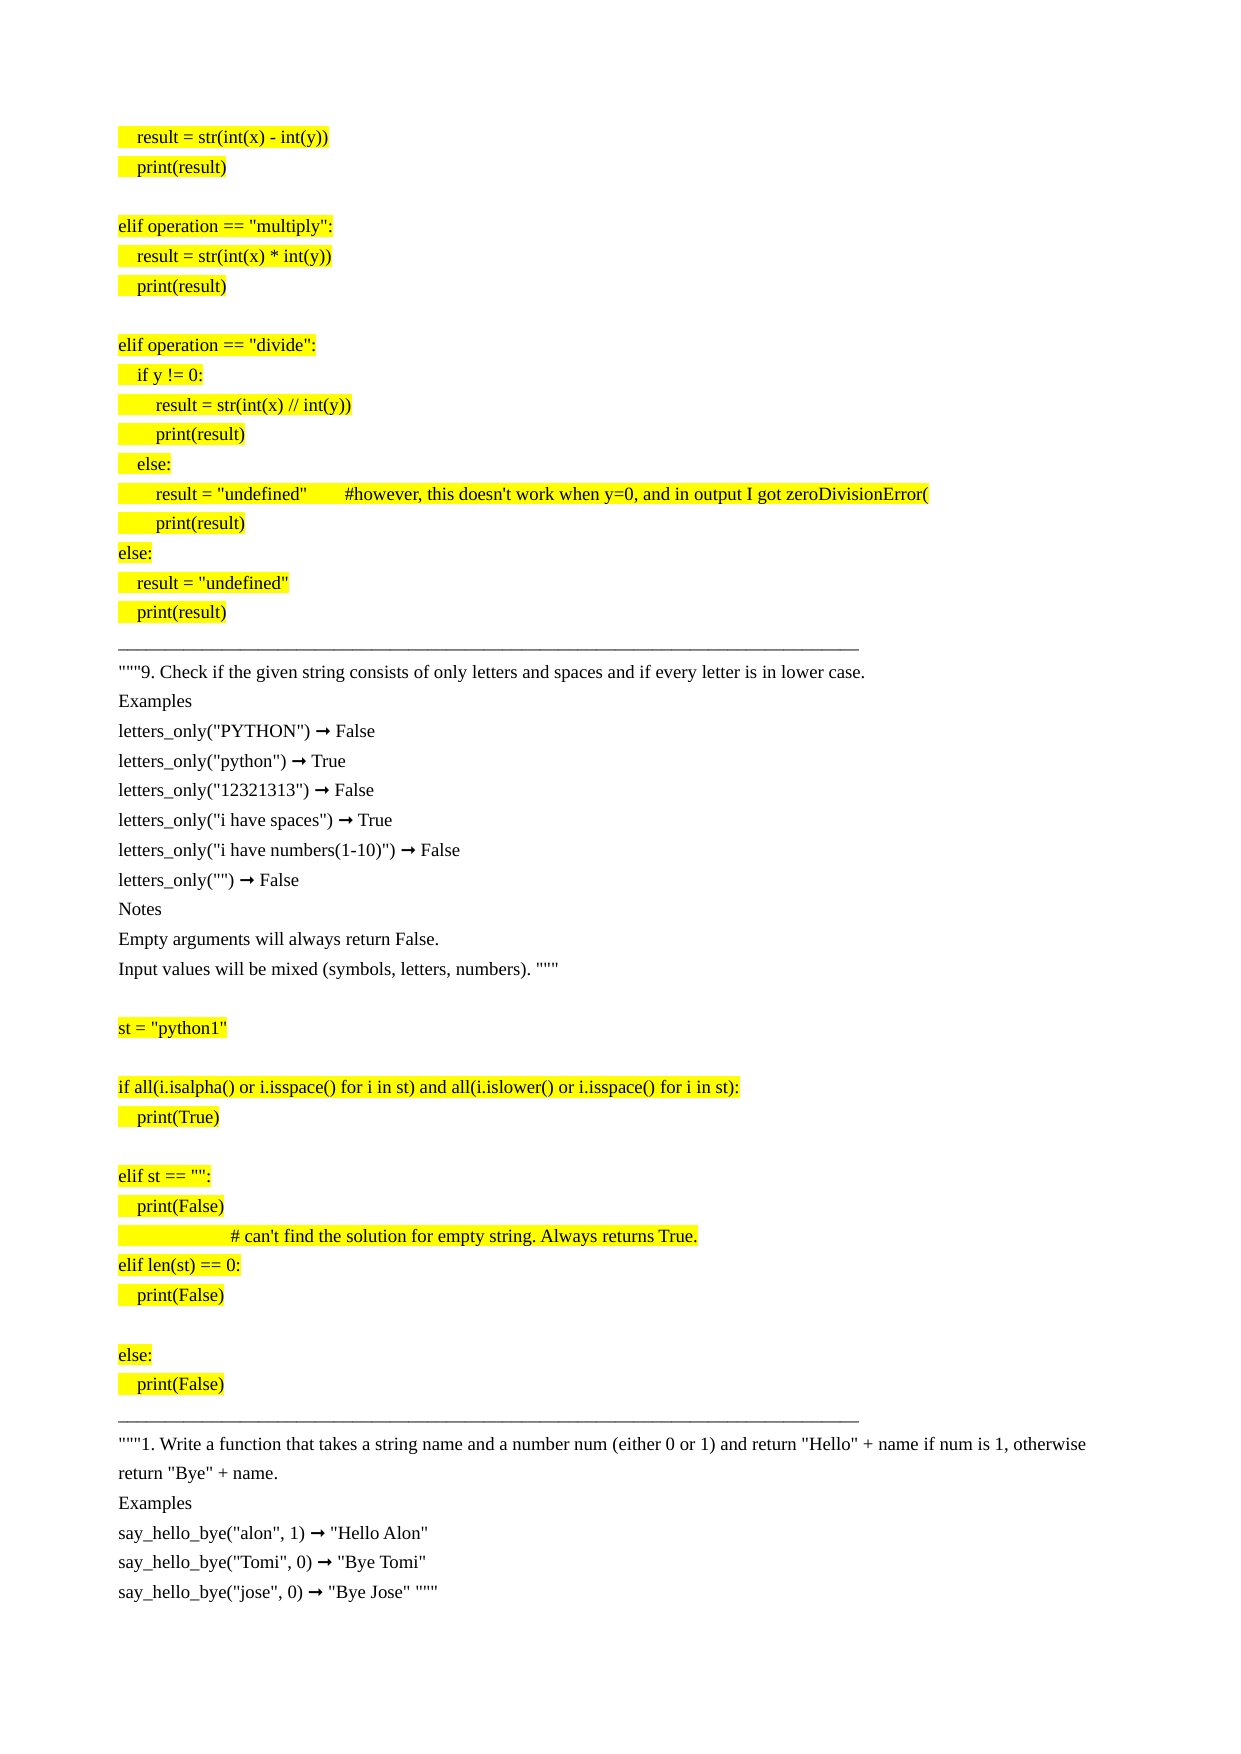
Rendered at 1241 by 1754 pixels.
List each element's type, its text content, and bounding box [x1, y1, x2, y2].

text say_hello_bye("Tomi", 0) ➞ "Bye Tomi" [118, 1543, 1122, 1573]
text elif operation == "divide": [118, 326, 1122, 356]
text print(result) [118, 415, 1122, 445]
text """9. Check if the given string consists of only letters and spaces and if every letter is in lower case. [118, 652, 1122, 682]
text result = str(int(x) // int(y)) [118, 385, 1122, 415]
text say_hello_bye("alon", 1) ➞ "Hello Alon" [118, 1513, 1122, 1543]
text letters_only("") ➞ False [118, 860, 1122, 890]
text elif operation == "multiply": [118, 207, 1122, 237]
text result = str(int(x) - int(y)) [118, 118, 1122, 148]
text Examples [118, 682, 1122, 712]
text elif st == "": [118, 1157, 1122, 1187]
text st = "python1" [118, 1009, 1122, 1038]
text Input values will be mixed (symbols, letters, numbers). """ [118, 949, 1122, 979]
text _______________________________________________________________________________ [118, 623, 1122, 652]
text result = "undefined" #however, this doesn't work when y=0, and in output I got zeroDivisionError( [118, 474, 1122, 504]
text print(result) [118, 593, 1122, 623]
text print(result) [118, 148, 1122, 177]
text Notes [118, 890, 1122, 920]
text letters_only("PYTHON") ➞ False [118, 712, 1122, 742]
text print(result) [118, 504, 1122, 534]
text letters_only("i have numbers(1-10)") ➞ False [118, 831, 1122, 860]
text letters_only("i have spaces") ➞ True [118, 801, 1122, 831]
text result = "undefined" [118, 563, 1122, 593]
text else: [118, 534, 1122, 563]
text result = str(int(x) * int(y)) [118, 237, 1122, 267]
text print(result) [118, 267, 1122, 296]
text _______________________________________________________________________________ [118, 1395, 1122, 1424]
text """1. Write a function that takes a string name and a number num (either 0 or 1) and return "Hello" + name if num is 1, otherwise return "Bye" + name. [118, 1424, 1122, 1484]
text print(False) [118, 1276, 1122, 1306]
text letters_only("python") ➞ True [118, 742, 1122, 771]
text if all(i.isalpha() or i.isspace() for i in st) and all(i.islower() or i.isspace() for i in st): [118, 1068, 1122, 1098]
text else: [118, 445, 1122, 474]
text if y != 0: [118, 356, 1122, 385]
text Empty arguments will always return False. [118, 920, 1122, 949]
text print(False) [118, 1365, 1122, 1395]
text else: [118, 1335, 1122, 1365]
text Examples [118, 1484, 1122, 1513]
text print(False) [118, 1187, 1122, 1217]
text say_hello_bye("jose", 0) ➞ "Bye Jose" """ [118, 1573, 1122, 1602]
text elif len(st) == 0: [118, 1246, 1122, 1276]
text # can't find the solution for empty string. Always returns True. [118, 1217, 1122, 1246]
text letters_only("12321313") ➞ False [118, 771, 1122, 801]
text print(True) [118, 1098, 1122, 1127]
